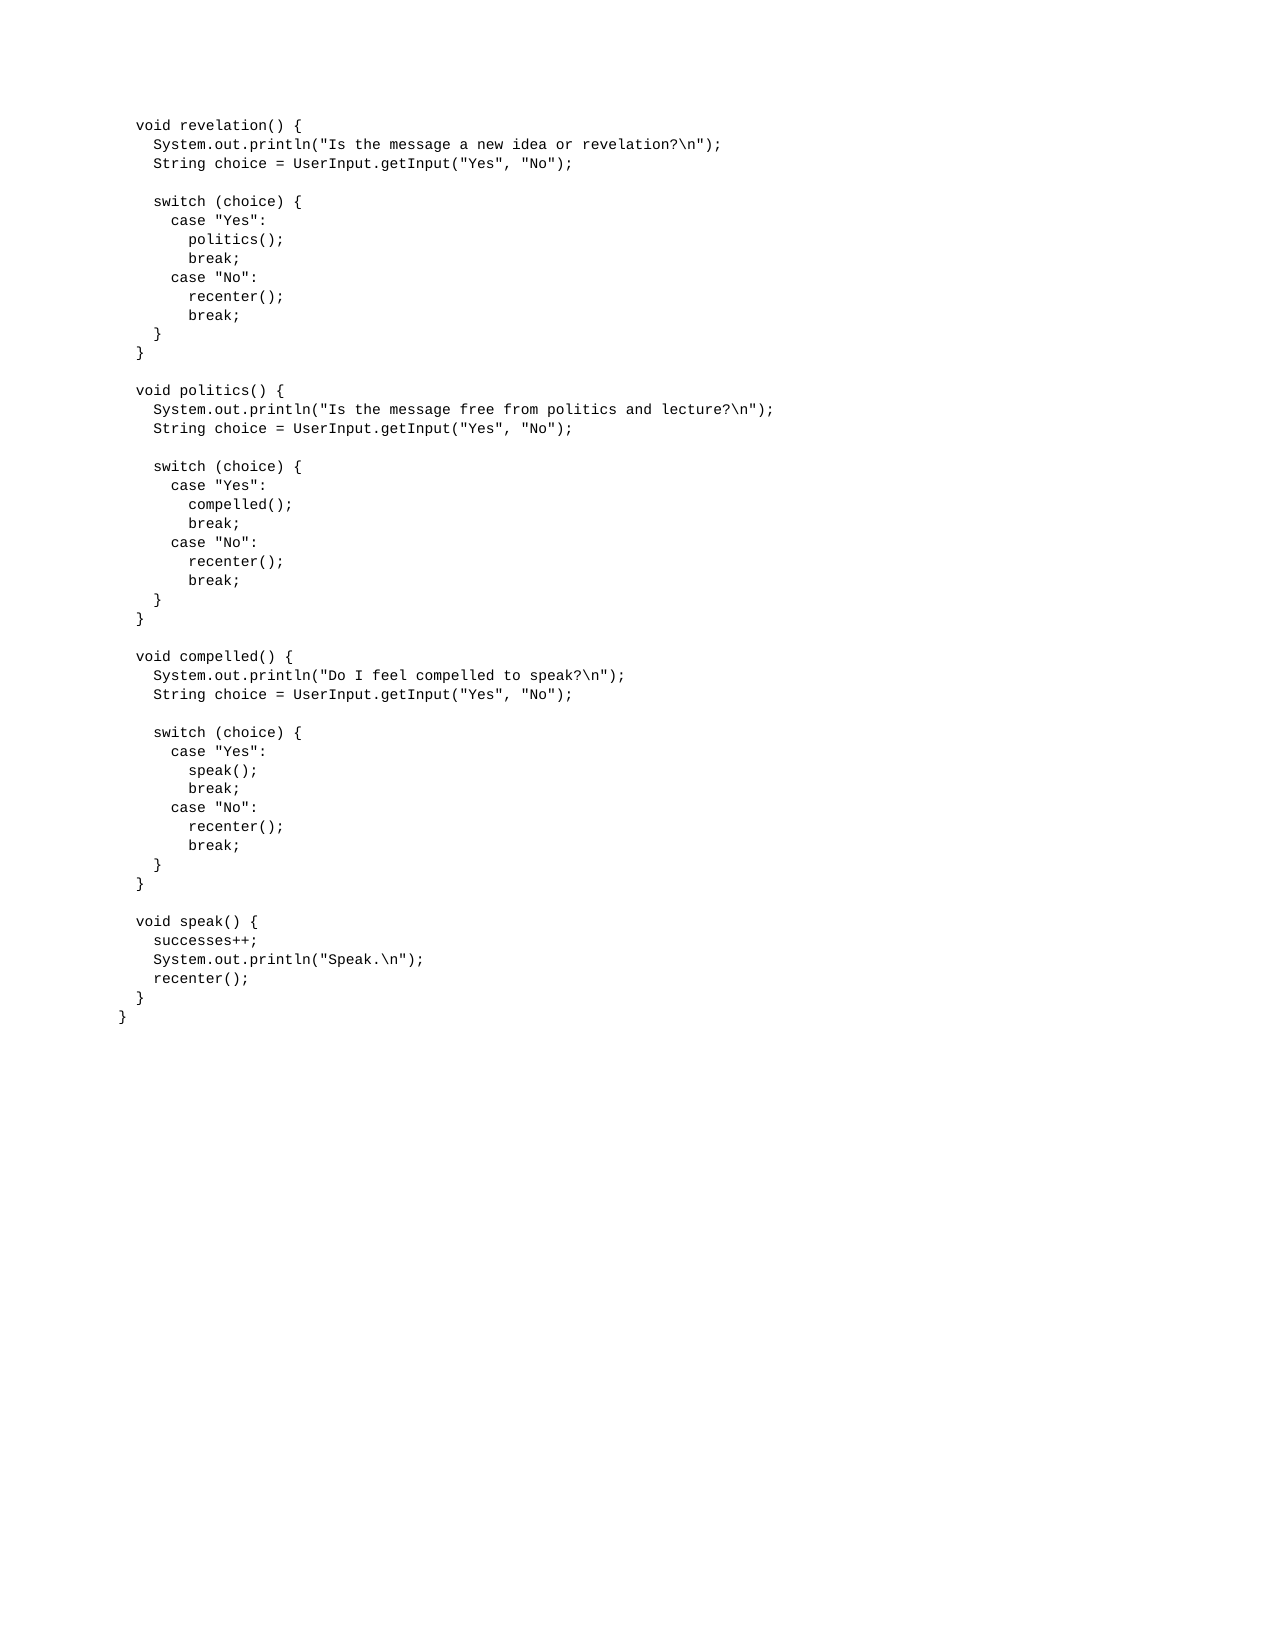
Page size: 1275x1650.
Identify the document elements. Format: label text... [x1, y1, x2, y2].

text System.out.println("Is the message free from politics and lecture?\n"); [118, 402, 1157, 419]
text case "No": [118, 270, 1157, 286]
text break; [118, 573, 1157, 590]
text recenter(); [118, 289, 1157, 305]
text case "Yes": [118, 744, 1157, 760]
text } [118, 611, 1157, 628]
text case "No": [118, 801, 1157, 817]
text System.out.println("Do I feel compelled to speak?\n"); [118, 668, 1157, 684]
text } [118, 592, 1157, 609]
text politics(); [118, 232, 1157, 248]
text void politics() { [118, 383, 1157, 400]
text recenter(); [118, 971, 1157, 988]
text } [118, 346, 1157, 362]
text break; [118, 516, 1157, 533]
text break; [118, 838, 1157, 855]
text System.out.println("Speak.\n"); [118, 952, 1157, 969]
text case "Yes": [118, 478, 1157, 495]
text break; [118, 782, 1157, 798]
text } [118, 857, 1157, 874]
text break; [118, 308, 1157, 324]
text switch (choice) { [118, 725, 1157, 741]
text } [118, 876, 1157, 893]
text switch (choice) { [118, 459, 1157, 476]
text compelled(); [118, 497, 1157, 514]
text switch (choice) { [118, 194, 1157, 211]
text break; [118, 251, 1157, 267]
text successes++; [118, 933, 1157, 950]
text String choice = UserInput.getInput("Yes", "No"); [118, 687, 1157, 703]
text speak(); [118, 763, 1157, 779]
text } [118, 327, 1157, 343]
text case "No": [118, 535, 1157, 552]
text } [118, 1009, 1157, 1026]
text } [118, 990, 1157, 1007]
text void compelled() { [118, 649, 1157, 666]
text recenter(); [118, 819, 1157, 836]
text void revelation() { [118, 118, 1157, 135]
text String choice = UserInput.getInput("Yes", "No"); [118, 421, 1157, 438]
text recenter(); [118, 554, 1157, 571]
text System.out.println("Is the message a new idea or revelation?\n"); [118, 137, 1157, 154]
text void speak() { [118, 914, 1157, 931]
text String choice = UserInput.getInput("Yes", "No"); [118, 156, 1157, 173]
text case "Yes": [118, 213, 1157, 229]
